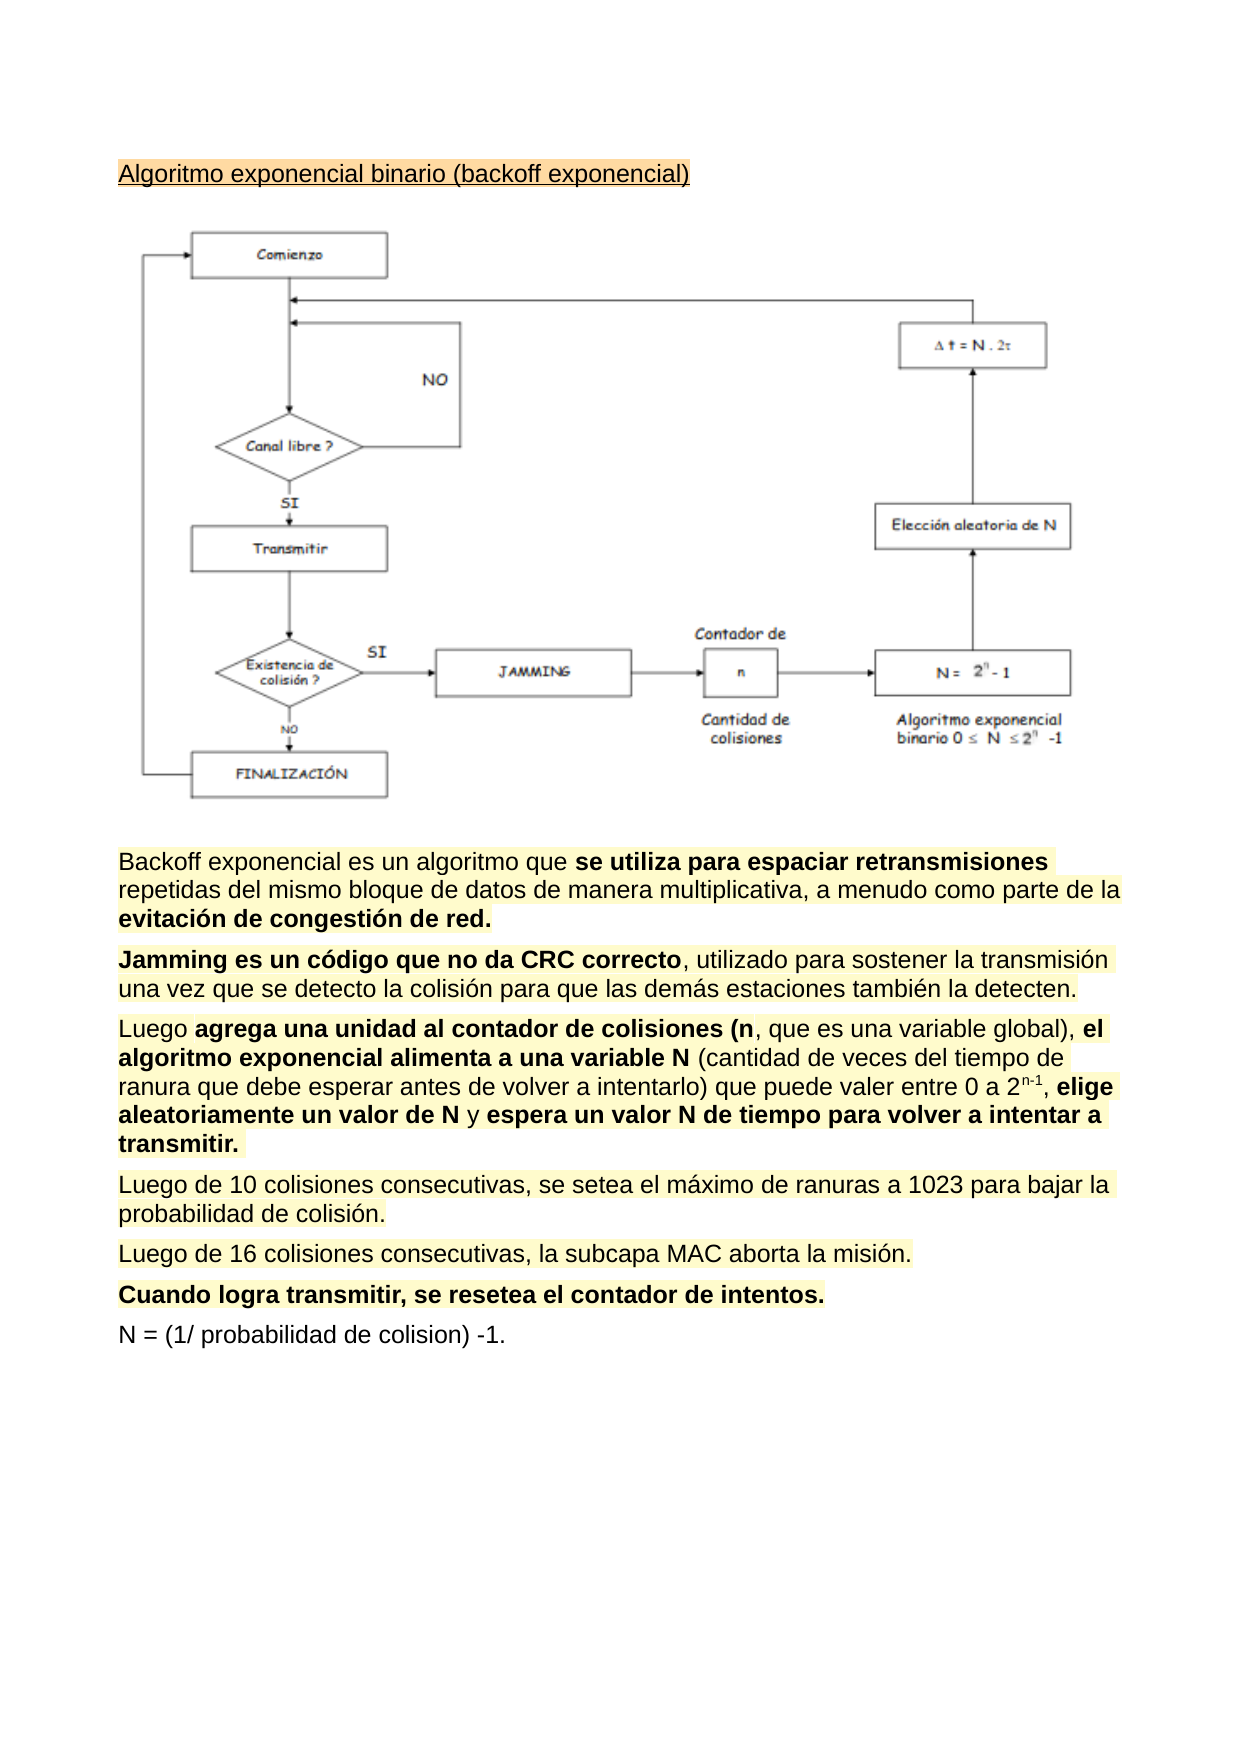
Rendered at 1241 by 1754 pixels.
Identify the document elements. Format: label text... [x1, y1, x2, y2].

text Luego de 16 colisiones consecutivas, la subcapa MAC aborta la misión. [118, 1239, 1122, 1268]
text Algoritmo exponencial binario (backoff exponencial) [118, 159, 1122, 187]
text Backoff exponencial es un algoritmo que se utiliza para espaciar retransmisiones repetidas del mismo bloque de datos de manera multiplicativa, a menudo como parte de la evitación de congestión de red. [118, 847, 1122, 933]
text Cuando logra transmitir, se resetea el contador de intentos. [118, 1280, 1122, 1308]
text Luego de 10 colisiones consecutivas, se setea el máximo de ranuras a 1023 para bajar la probabilidad de colisión. [118, 1170, 1122, 1227]
text N = (1/ probabilidad de colision) -1. [118, 1320, 1122, 1349]
text Luego agrega una unidad al contador de colisiones (n, que es una variable global), el algoritmo exponencial alimenta a una variable N (cantidad de veces del tiempo de ranura que debe esperar antes de volver a intentarlo) que puede valer entre 0 a 2n-1, elige aleatoriamente un valor de N y espera un valor N de tiempo para volver a intentar a transmitir. [118, 1014, 1122, 1158]
picture [123, 199, 1085, 806]
text Jamming es un código que no da CRC correcto, utilizado para sostener la transmisión una vez que se detecto la colisión para que las demás estaciones también la detecten. [118, 945, 1122, 1002]
